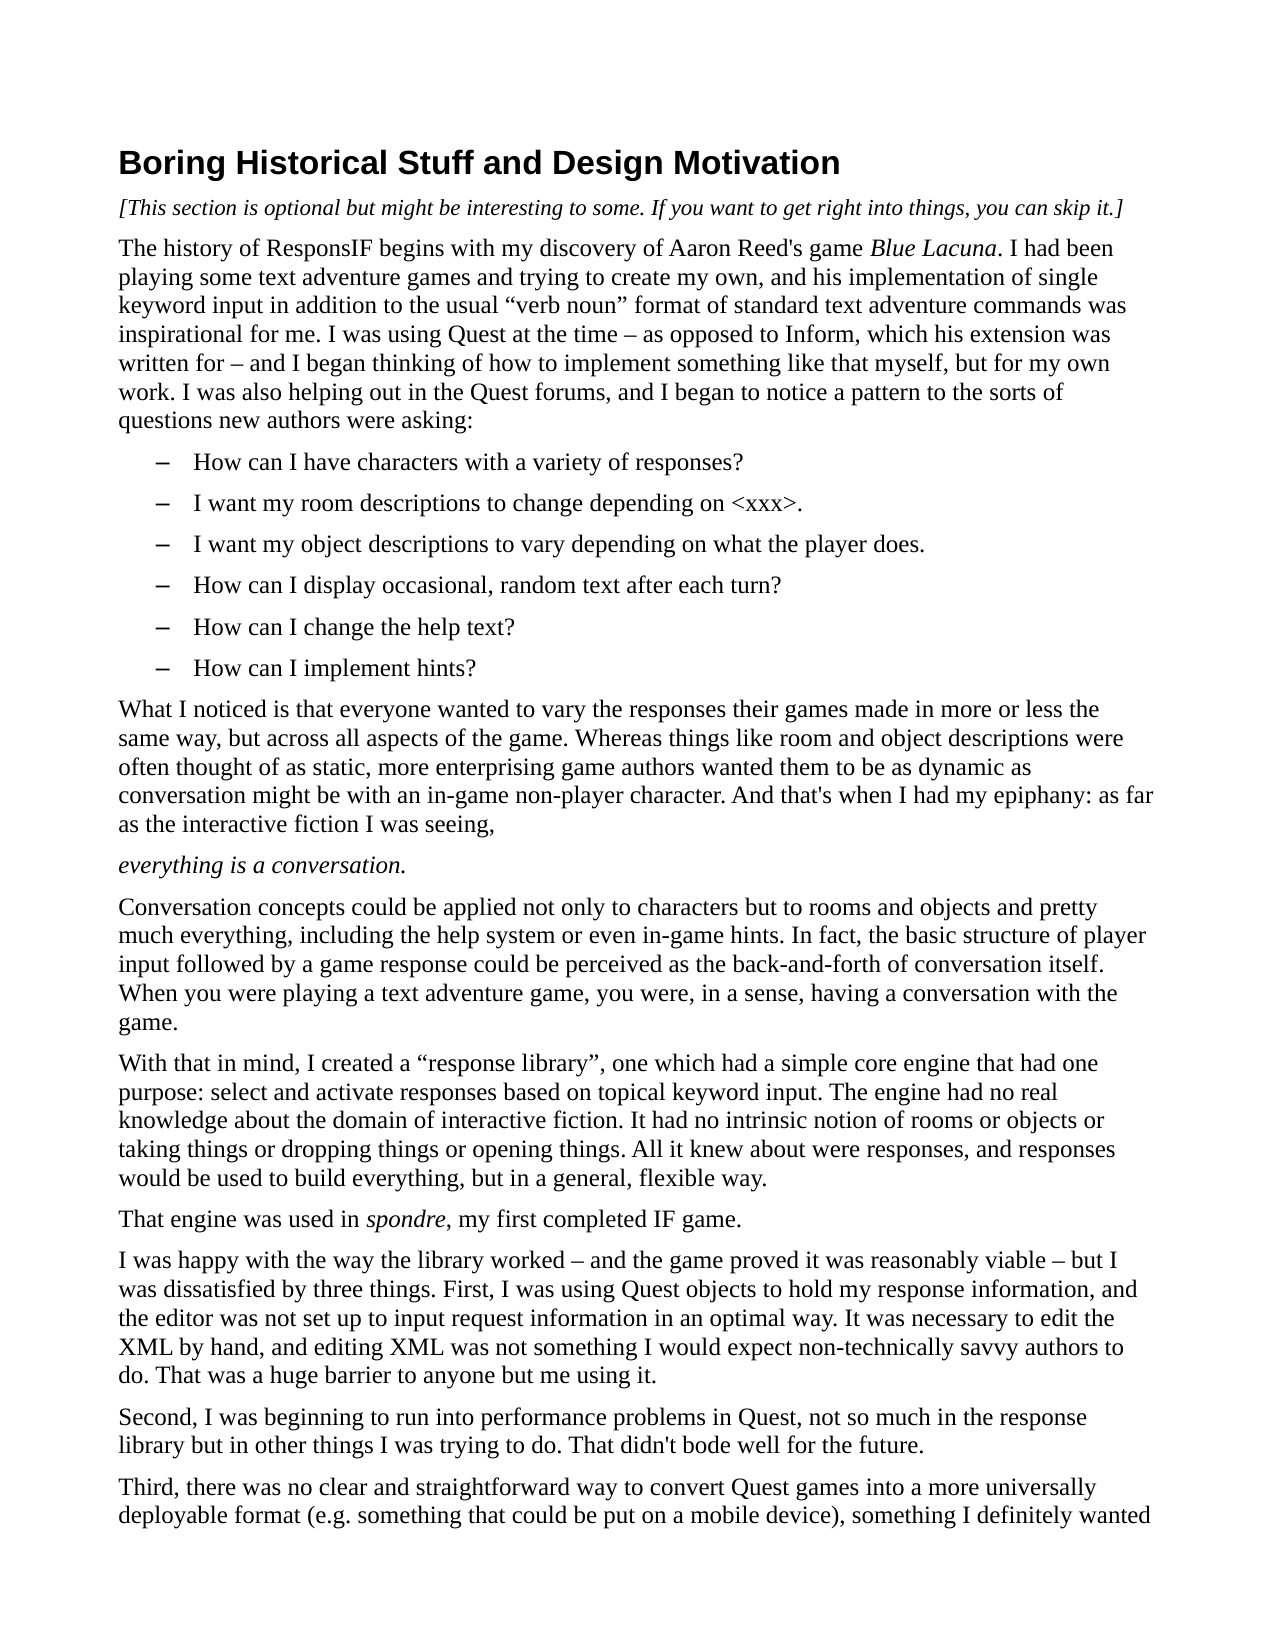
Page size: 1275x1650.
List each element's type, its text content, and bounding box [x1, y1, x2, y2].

list I want my object descriptions to vary depending on what the player does. [156, 529, 1157, 558]
text Second, I was beginning to run into performance problems in Quest, not so much in the response library but in other things I was trying to do. That didn't bode well for the future. [118, 1402, 1157, 1459]
text I was happy with the way the library worked – and the game proved it was reasonably viable – but I was dissatisfied by three things. First, I was using Quest objects to hold my response information, and the editor was not set up to input request information in an optimal way. It was necessary to edit the XML by hand, and editing XML was not something I would expect non-technically savvy authors to do. That was a huge barrier to anyone but me using it. [118, 1246, 1157, 1389]
text The history of ResponsIF begins with my discovery of Aaron Reed's game Blue Lacuna. I had been playing some text adventure games and trying to create my own, and his implementation of single keyword input in addition to the usual “verb noun” format of standard text adventure commands was inspirational for me. I was using Quest at the time – as opposed to Inform, which his extension was written for – and I began thinking of how to implement something like that myself, but for my own work. I was also helping out in the Quest forums, and I began to notice a pattern to the sorts of questions new authors were asking: [118, 233, 1157, 434]
text [This section is optional but might be interesting to some. If you want to get right into things, you can skip it.] [118, 194, 1157, 221]
text Third, there was no clear and straightforward way to convert Quest games into a more universally deployable format (e.g. something that could be put on a mobile device), something I definitely wanted [118, 1472, 1157, 1529]
text What I noticed is that everyone wanted to vary the responses their games made in more or less the same way, but across all aspects of the game. Whereas things like room and object descriptions were often thought of as static, more enterprising game authors wanted them to be as dynamic as conversation might be with an in-game non-player character. And that's when I had my epiphany: as far as the interactive fiction I was seeing, [118, 694, 1157, 838]
subtitle Boring Historical Stuff and Design Motivation [118, 143, 1157, 182]
text With that in mind, I created a “response library”, one which had a simple core engine that had one purpose: select and activate responses based on topical keyword input. The engine had no real knowledge about the domain of interactive fiction. It had no intrinsic notion of rooms or objects or taking things or dropping things or opening things. All it knew about were responses, and responses would be used to build everything, but in a general, flexible way. [118, 1048, 1157, 1192]
text Conversation concepts could be applied not only to characters but to rooms and objects and pretty much everything, including the help system or even in-game hints. In fact, the basic structure of player input followed by a game response could be perceived as the back-and-forth of conversation itself. When you were playing a text adventure game, you were, in a sense, having a conversation with the game. [118, 892, 1157, 1036]
list How can I display occasional, random text after each turn? [156, 571, 1157, 599]
list How can I implement hints? [156, 653, 1157, 682]
list How can I change the help text? [156, 612, 1157, 641]
list How can I have characters with a variety of responses? [156, 447, 1157, 476]
text That engine was used in spondre, my first completed IF game. [118, 1204, 1157, 1233]
text everything is a conversation. [118, 851, 1157, 879]
list I want my room descriptions to change depending on <xxx>. [156, 488, 1157, 517]
